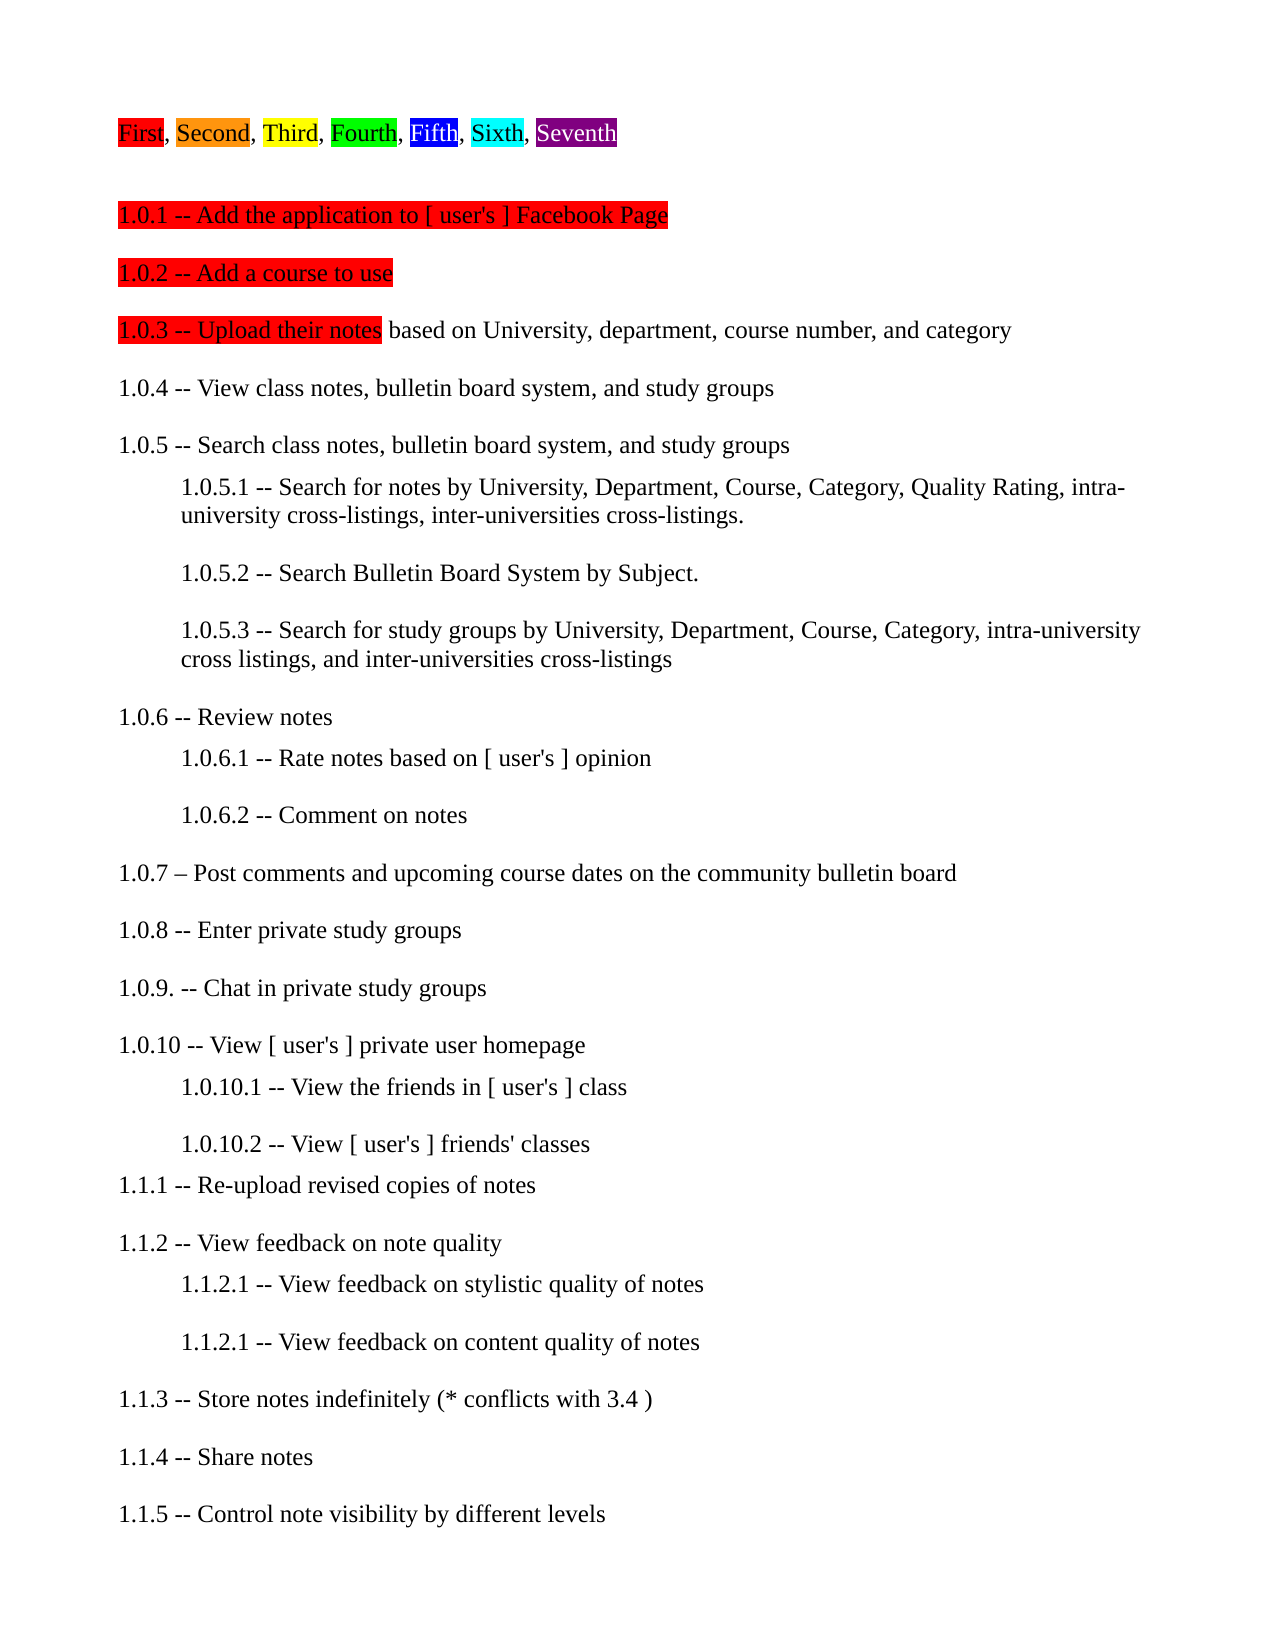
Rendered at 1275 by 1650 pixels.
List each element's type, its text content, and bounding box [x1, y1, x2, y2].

text 1.1.2.1 -- View feedback on content quality of notes [181, 1327, 1157, 1356]
text 1.0.6.2 -- Comment on notes [181, 801, 1157, 829]
text 1.0.7 – Post comments and upcoming course dates on the community bulletin board 1.0.8 -- Enter private study groups 1.0.9. -- Chat in private study groups 1.0.10 -- View [ user's ] private user homepage [118, 829, 1157, 1059]
text 1.0.6 -- Review notes [118, 673, 1157, 731]
text 1.0.10.1 -- View the friends in [ user's ] class [181, 1072, 1157, 1101]
text 1.1.2.1 -- View feedback on stylistic quality of notes [181, 1269, 1157, 1298]
text First, Second, Third, Fourth, Fifth, Sixth, Seventh [118, 118, 1157, 147]
text 1.0.1 -- Add the application to [ user's ] Facebook Page 1.0.2 -- Add a course to use 1.0.3 -- Upload their notes based on University, department, course number, and category 1.0.4 -- View class notes, bulletin board system, and study groups 1.0.5 -- Search class notes, bulletin board system, and study groups [118, 201, 1157, 459]
text 1.1.1 -- Re-upload revised copies of notes 1.1.2 -- View feedback on note quality [118, 1171, 1157, 1257]
text 1.0.6.1 -- Rate notes based on [ user's ] opinion [181, 743, 1157, 772]
text 1.1.3 -- Store notes indefinitely (* conflicts with 3.4 ) 1.1.4 -- Share notes 1.1.5 -- Control note visibility by different levels [118, 1356, 1157, 1528]
text 1.0.5.3 -- Search for study groups by University, Department, Course, Category, intra-university cross listings, and inter-universities cross-listings [181, 616, 1157, 673]
text 1.0.5.1 -- Search for notes by University, Department, Course, Category, Quality Rating, intra-university cross-listings, inter-universities cross-listings. 1.0.5.2 -- Search Bulletin Board System by Subject. [181, 472, 1157, 587]
text 1.0.10.2 -- View [ user's ] friends' classes [181, 1129, 1157, 1158]
